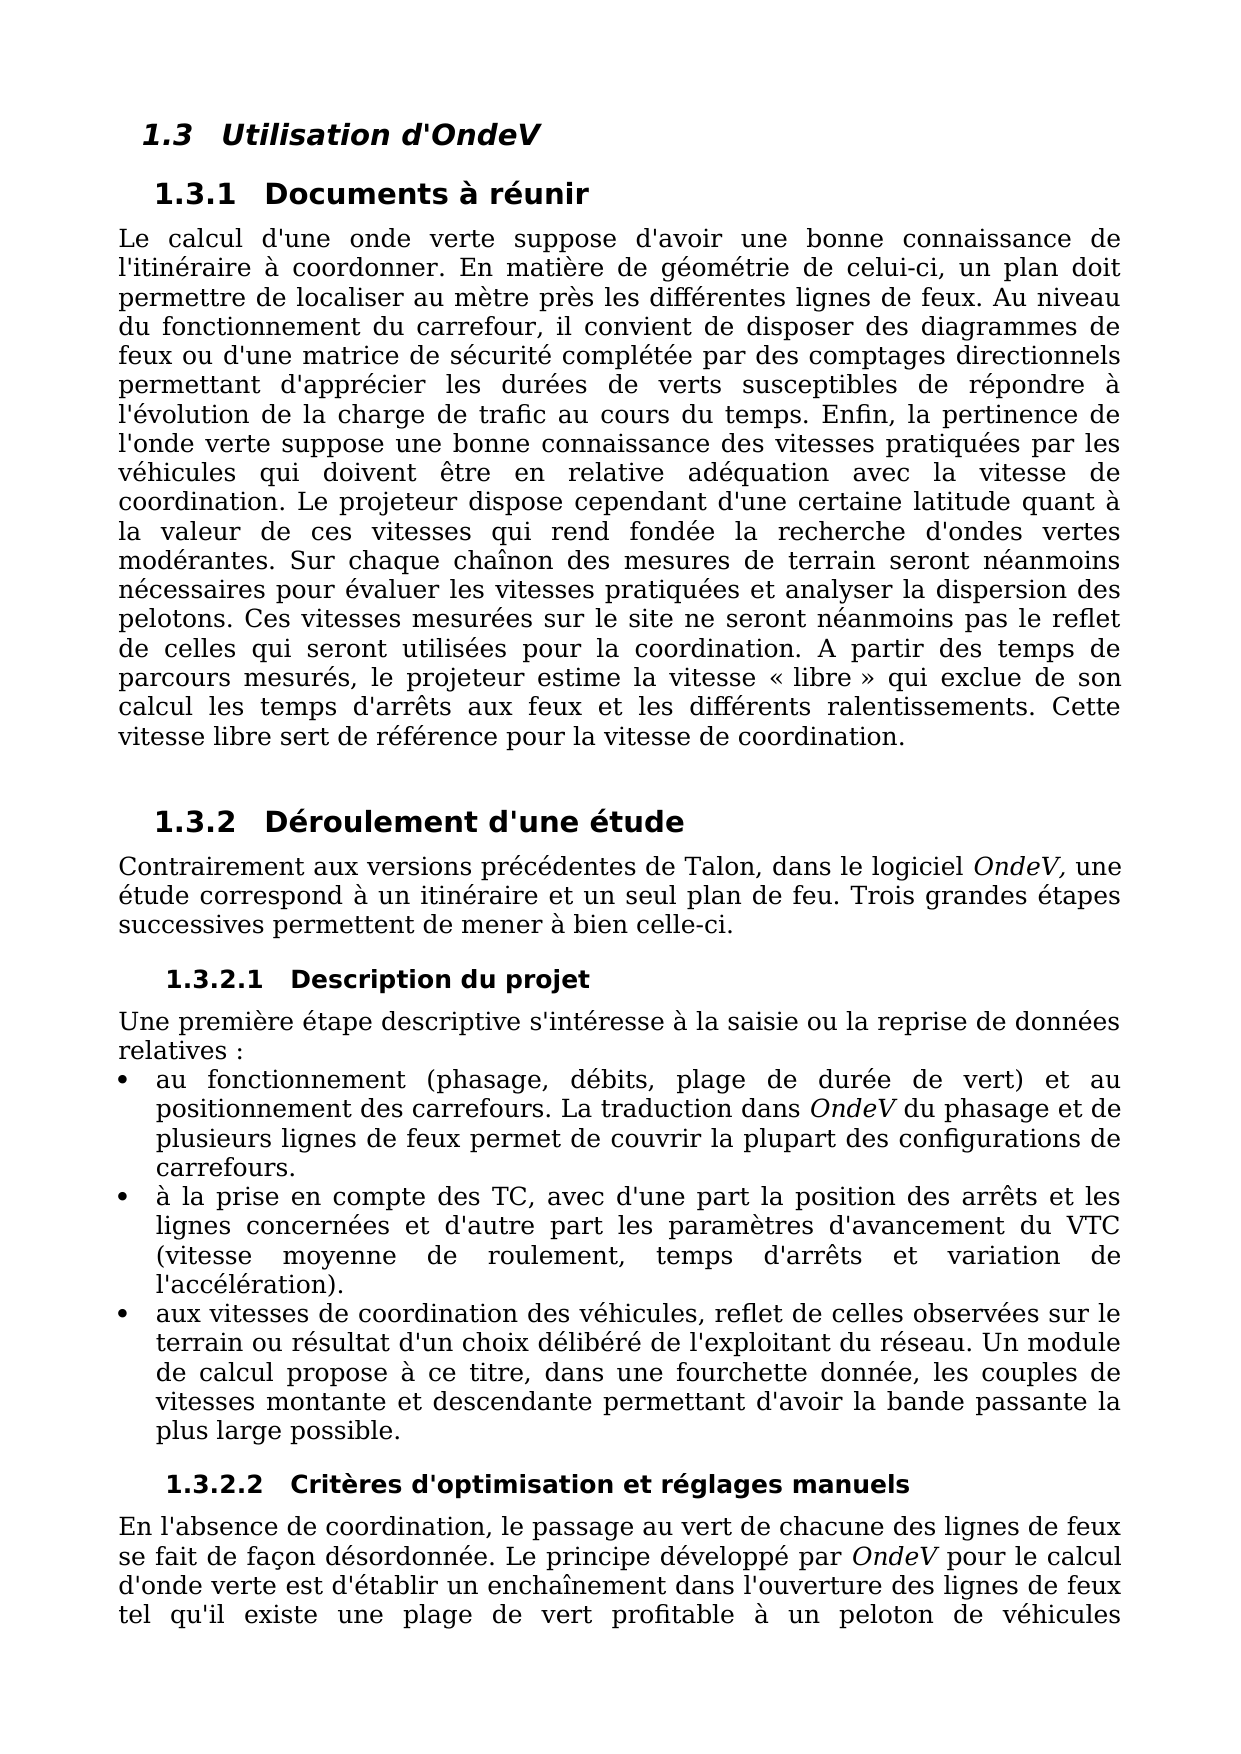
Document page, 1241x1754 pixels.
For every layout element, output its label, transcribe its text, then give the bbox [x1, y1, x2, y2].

list aux vitesses de coordination des véhicules, reflet de celles observées sur le terrain ou résultat d'un choix délibéré de l'exploitant du réseau. Un module de calcul propose à ce titre, dans une fourchette donnée, les couples de vitesses montante et descendante permettant d'avoir la bande passante la plus large possible. [118, 1299, 1122, 1446]
subtitle Utilisation d'OndeV [142, 118, 1122, 152]
subtitle Critères d'optimisation et réglages manuels [165, 1471, 1122, 1500]
text Le calcul d'une onde verte suppose d'avoir une bonne connaissance de l'itinéraire à coordonner. En matière de géométrie de celui-ci, un plan doit permettre de localiser au mètre près les différentes lignes de feux. Au niveau du fonctionnement du carrefour, il convient de disposer des diagrammes de feux ou d'une matrice de sécurité complétée par des comptages directionnels permettant d'apprécier les durées de verts susceptibles de répondre à l'évolution de la charge de trafic au cours du temps. Enfin, la pertinence de l'onde verte suppose une bonne connaissance des vitesses pratiquées par les véhicules qui doivent être en relative adéquation avec la vitesse de coordination. Le projeteur dispose cependant d'une certaine latitude quant à la valeur de ces vitesses qui rend fondée la recherche d'ondes vertes modérantes. Sur chaque chaînon des mesures de terrain seront néanmoins nécessaires pour évaluer les vitesses pratiquées et analyser la dispersion des pelotons. Ces vitesses mesurées sur le site ne seront néanmoins pas le reflet de celles qui seront utilisées pour la coordination. A partir des temps de parcours mesurés, le projeteur estime la vitesse « libre » qui exclue de son calcul les temps d'arrêts aux feux et les différents ralentissements. Cette vitesse libre sert de référence pour la vitesse de coordination. [118, 224, 1122, 751]
list au fonctionnement (phasage, débits, plage de durée de vert) et au positionnement des carrefours. La traduction dans OndeV du phasage et de plusieurs lignes de feux permet de couvrir la plupart des configurations de carrefours. [118, 1065, 1122, 1182]
text Contrairement aux versions précédentes de Talon, dans le logiciel OndeV, une étude correspond à un itinéraire et un seul plan de feu. Trois grandes étapes successives permettent de mener à bien celle-ci. [118, 852, 1122, 940]
list à la prise en compte des TC, avec d'une part la position des arrêts et les lignes concernées et d'autre part les paramètres d'avancement du VTC (vitesse moyenne de roulement, temps d'arrêts et variation de l'accélération). [118, 1182, 1122, 1299]
subtitle Description du projet [165, 965, 1122, 994]
subtitle Documents à réunir [153, 177, 1122, 212]
subtitle Déroulement d'une étude [153, 805, 1122, 839]
text En l'absence de coordination, le passage au vert de chacune des lignes de feux se fait de façon désordonnée. Le principe développé par OndeV pour le calcul d'onde verte est d'établir un enchaînement dans l'ouverture des lignes de feux tel qu'il existe une plage de vert profitable à un peloton de véhicules [118, 1512, 1122, 1629]
text Une première étape descriptive s'intéresse à la saisie ou la reprise de données relatives : [118, 1007, 1122, 1065]
